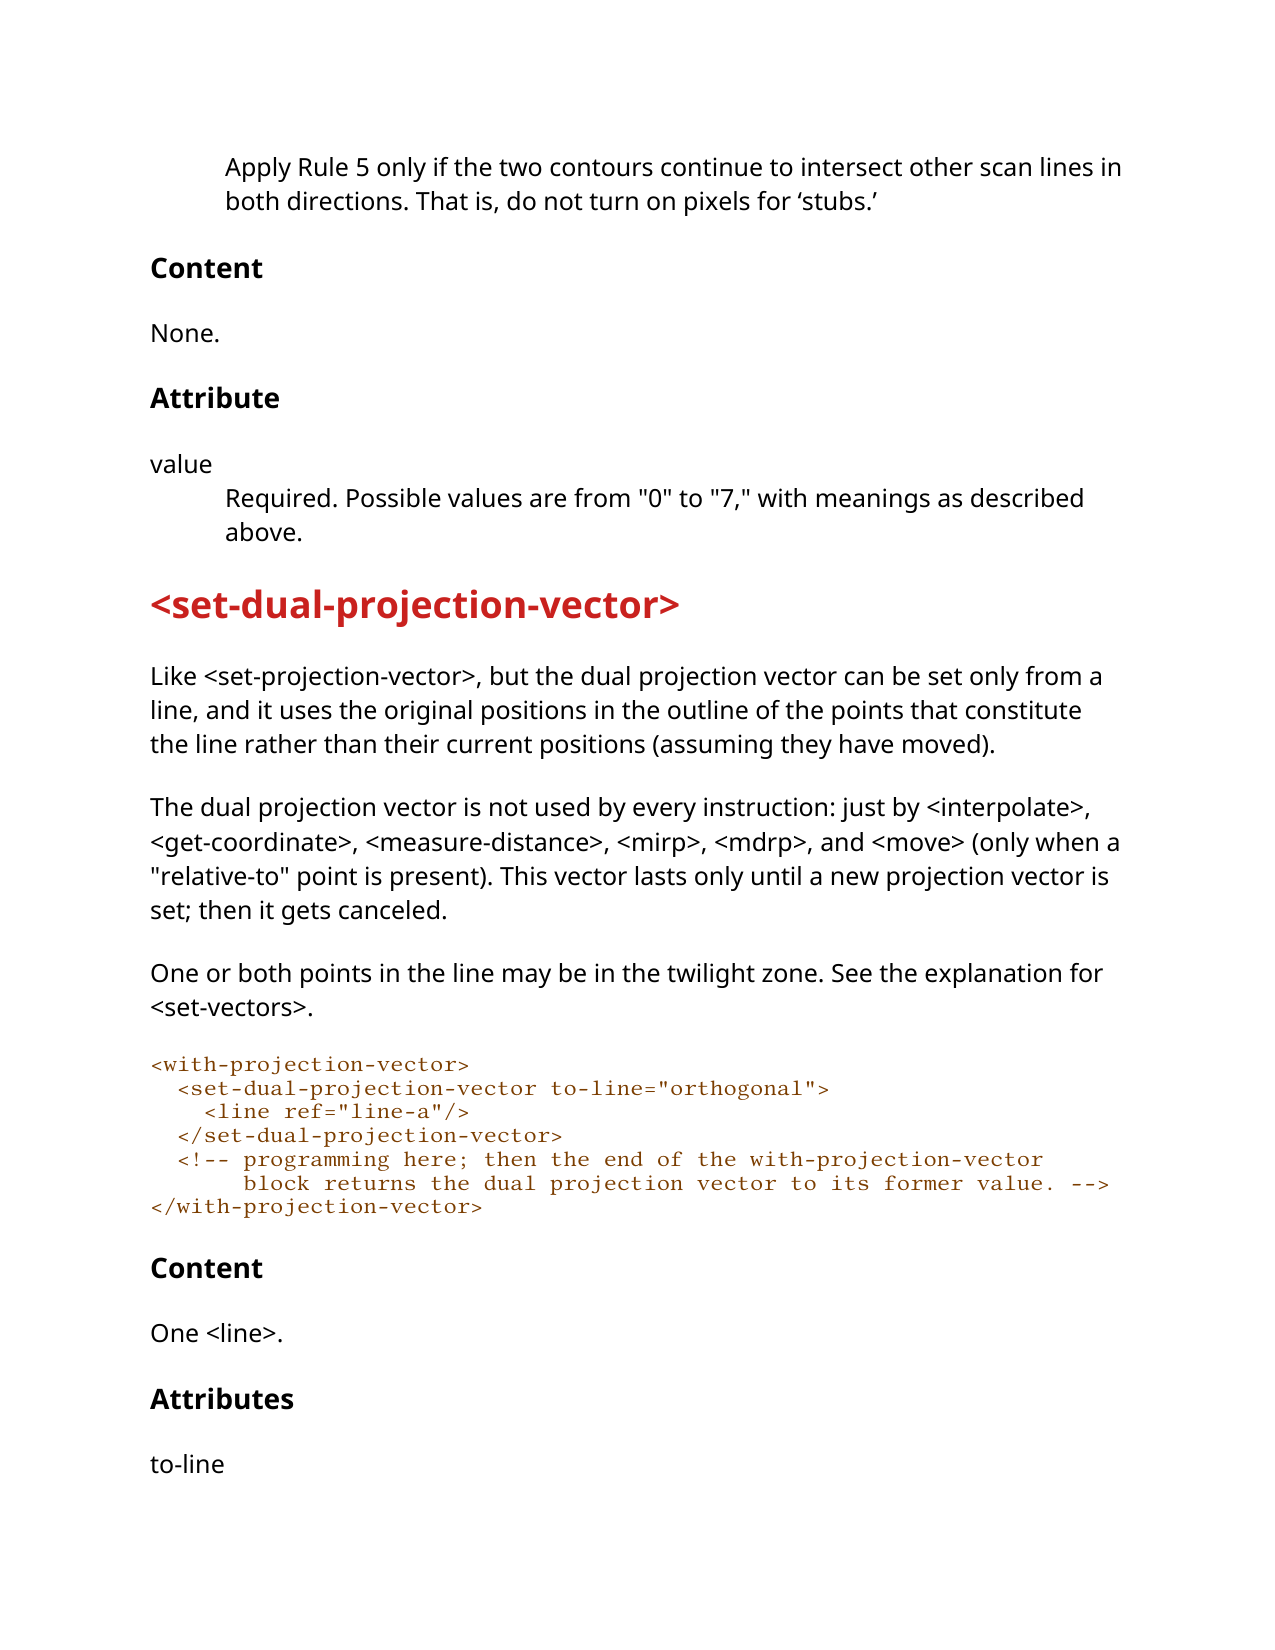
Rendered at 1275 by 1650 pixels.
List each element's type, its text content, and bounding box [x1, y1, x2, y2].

subtitle Content [150, 1248, 1125, 1287]
text The dual projection vector is not used by every instruction: just by <interpolate>, <get-coordinate>, <measure-distance>, <mirp>, <mdrp>, and <move> (only when a "relative-to" point is present). This vector lasts only until a new projection vector is set; then it gets canceled. [150, 790, 1125, 926]
subtitle Content [150, 248, 1125, 286]
text One or both points in the line may be in the twilight zone. See the explanation for <set-vectors>. [150, 956, 1125, 1024]
text <set-dual-projection-vector to-line="orthogonal"> [150, 1077, 1125, 1100]
text value [150, 446, 1125, 480]
text <!-- programming here; then the end of the with-projection-vector [150, 1148, 1125, 1172]
text <with-projection-vector> [150, 1053, 1125, 1077]
subtitle Attributes [150, 1379, 1125, 1417]
text Like <set-projection-vector>, but the dual projection vector can be set only from a line, and it uses the original positions in the outline of the points that constitute the line rather than their current positions (assuming they have moved). [150, 659, 1125, 761]
text One <line>. [150, 1316, 1125, 1350]
text to-line [150, 1446, 1125, 1481]
subtitle <set-dual-projection-vector> [150, 578, 1125, 629]
subtitle Attribute [150, 379, 1125, 417]
text None. [150, 316, 1125, 350]
text </with-projection-vector> [150, 1195, 1125, 1219]
text block returns the dual projection vector to its former value. --> [150, 1172, 1125, 1195]
text <line ref="line-a"/> [150, 1100, 1125, 1124]
text </set-dual-projection-vector> [150, 1124, 1125, 1148]
text Apply Rule 5 only if the two contours continue to intersect other scan lines in both directions. That is, do not turn on pixels for ‘stubs.’ [225, 150, 1125, 218]
text Required. Possible values are from "0" to "7," with meanings as described above. [225, 480, 1125, 548]
